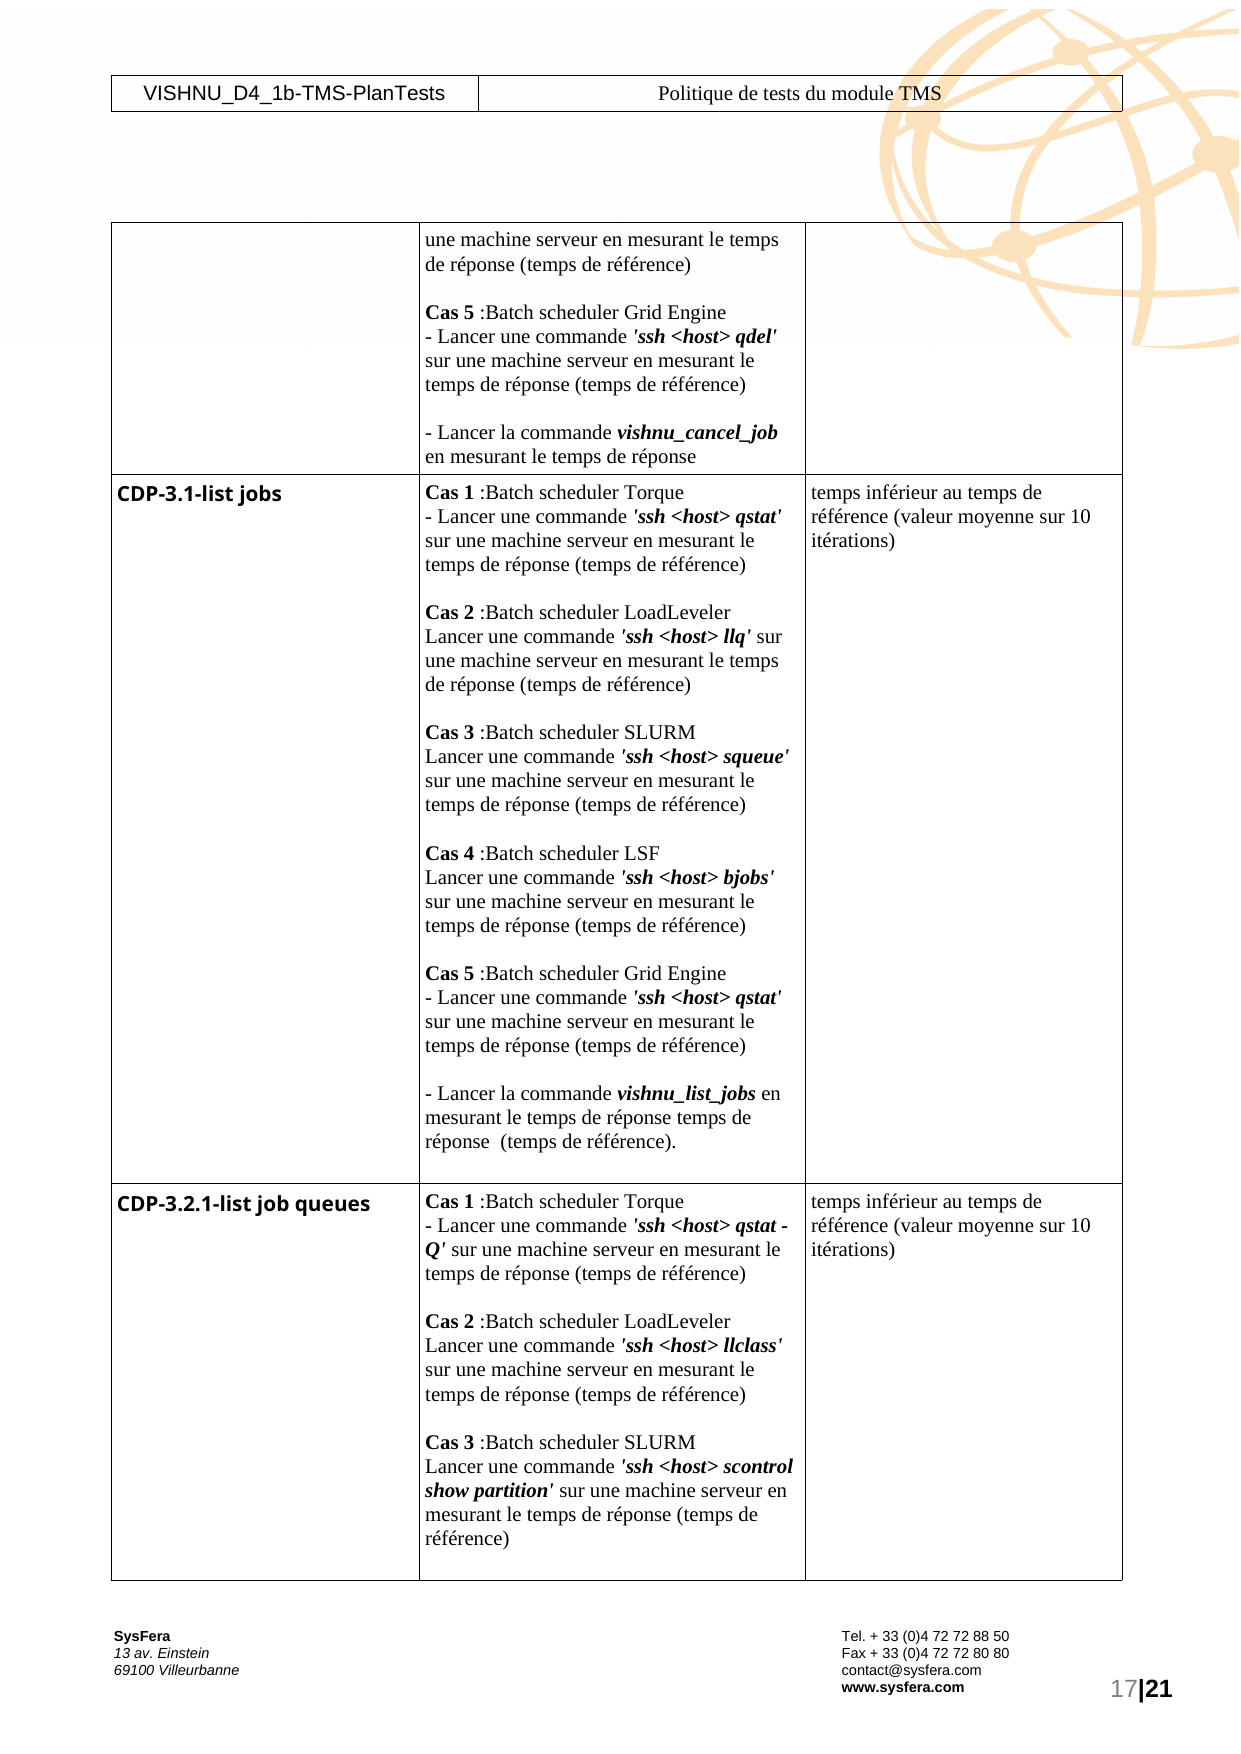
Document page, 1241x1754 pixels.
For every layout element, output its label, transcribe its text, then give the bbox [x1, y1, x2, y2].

table_cell Cas 1 :Batch scheduler Torque - Lancer une commande 'ssh <host> qstat' sur une machine serveur en mesurant le temps de réponse (temps de référence) Cas 2 :Batch scheduler LoadLeveler Lancer une commande 'ssh <host> llq' sur une machine serveur en mesurant le temps de réponse (temps de référence) Cas 3 :Batch scheduler SLURM Lancer une commande 'ssh <host> squeue' sur une machine serveur en mesurant le temps de réponse (temps de référence) Cas 4 :Batch scheduler LSF Lancer une commande 'ssh <host> bjobs' sur une machine serveur en mesurant le temps de réponse (temps de référence) Cas 5 :Batch scheduler Grid Engine - Lancer une commande 'ssh <host> qstat' sur une machine serveur en mesurant le temps de réponse (temps de référence) - Lancer la commande vishnu_list_jobs en mesurant le temps de réponse temps de réponse (temps de référence). [420, 475, 805, 1183]
table_cell [806, 351, 1122, 474]
table_cell Cas 1 :Batch scheduler Torque - Lancer une commande 'ssh <host> qdel' sur une machine serveur en mesurant le temps de réponse (temps de référence) Cas 2 :Batch scheduler LoadLeveler Lancer une commande 'ssh <host> llcancel' sur une machine serveur en mesurant le temps de réponse (temps de référence) Cas 3 :Batch scheduler SLURM Lancer une commande 'ssh <host> scancel' sur une machine serveur en mesurant le temps de réponse (temps de référence) Cas 4 :Batch scheduler LSF Lancer une commande 'ssh <host> bkill' sur une machine serveur en mesurant le temps de réponse (temps de référence) Cas 5 :Batch scheduler Grid Engine - Lancer une commande 'ssh <host> qdel' sur une machine serveur en mesurant le temps de réponse (temps de référence) - Lancer la commande vishnu_cancel_job en mesurant le temps de réponse [420, 351, 805, 474]
picture [1, 9, 1239, 349]
table_cell CDP-3.2.1-list job queues [112, 1184, 419, 1580]
picture [112, 223, 419, 349]
table_cell temps inférieur au temps de référence (valeur moyenne sur 10 itérations) [806, 1184, 1122, 1580]
table_cell Cas 1 :Batch scheduler Torque - Lancer une commande 'ssh <host> qstat -Q' sur une machine serveur en mesurant le temps de réponse (temps de référence) Cas 2 :Batch scheduler LoadLeveler Lancer une commande 'ssh <host> llclass' sur une machine serveur en mesurant le temps de réponse (temps de référence) Cas 3 :Batch scheduler SLURM Lancer une commande 'ssh <host> scontrol show partition' sur une machine serveur en mesurant le temps de réponse (temps de référence) Cas 4 :Batch scheduler LSF Lancer une commande 'ssh <host> bqueues' sur une machine serveur en mesurant le temps de réponse (temps de référence) Cas 5 :Batch scheduler Grid Engine - Lancer une commande 'ssh <host> qconf -sql' sur une machine serveur en mesurant le temps de réponse (temps de référence) - Lancer la commande vishnu_list_queues en mesurant le temps de réponse [420, 1184, 805, 1580]
picture [420, 223, 805, 349]
picture [806, 223, 1122, 349]
table_cell CDP-3.1-list jobs [112, 475, 419, 1183]
table_cell temps inférieur au temps de référence (valeur moyenne sur 10 itérations) [806, 475, 1122, 1183]
table_cell [112, 351, 419, 474]
